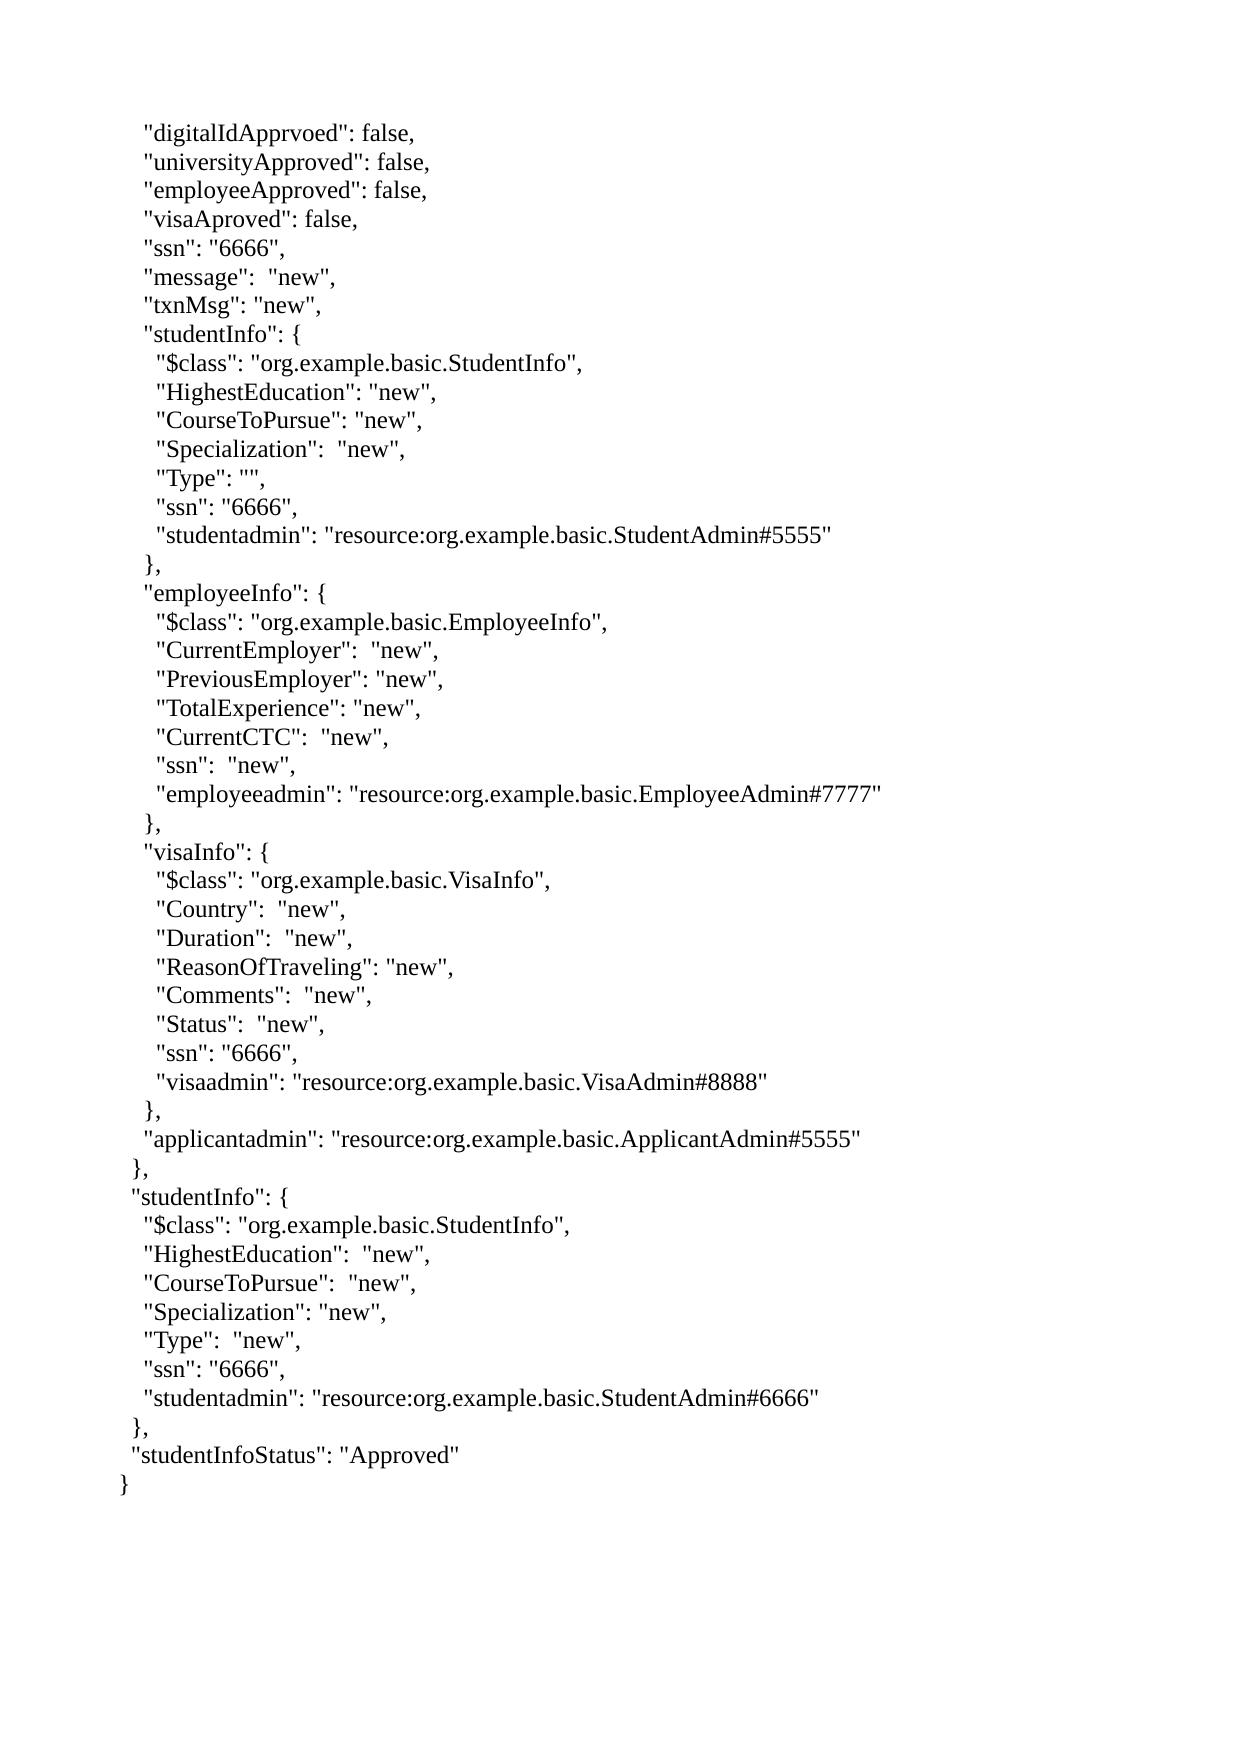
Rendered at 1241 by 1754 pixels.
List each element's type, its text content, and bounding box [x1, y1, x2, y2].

text "$class": "org.example.basic.VisaInfo", [118, 866, 1122, 894]
text }, [118, 1096, 1122, 1124]
text "studentInfo": { [118, 319, 1122, 348]
text "$class": "org.example.basic.EmployeeInfo", [118, 607, 1122, 636]
text "visaadmin": "resource:org.example.basic.VisaAdmin#8888" [118, 1067, 1122, 1096]
text "employeeadmin": "resource:org.example.basic.EmployeeAdmin#7777" [118, 779, 1122, 808]
text "studentInfo": { [118, 1182, 1122, 1211]
text "TotalExperience": "new", [118, 693, 1122, 722]
text "ssn": "new", [118, 751, 1122, 779]
text "Type": "", [118, 463, 1122, 492]
text "digitalIdApprvoed": false, [118, 118, 1122, 147]
text "PreviousEmployer": "new", [118, 664, 1122, 693]
text "Duration": "new", [118, 923, 1122, 952]
text }, [118, 808, 1122, 837]
text "applicantadmin": "resource:org.example.basic.ApplicantAdmin#5555" [118, 1124, 1122, 1153]
text "studentadmin": "resource:org.example.basic.StudentAdmin#5555" [118, 521, 1122, 549]
text "CurrentCTC": "new", [118, 722, 1122, 751]
text "CourseToPursue": "new", [118, 1268, 1122, 1297]
text "visaInfo": { [118, 837, 1122, 866]
text } [118, 1469, 1122, 1498]
text "HighestEducation": "new", [118, 377, 1122, 406]
text "ssn": "6666", [118, 492, 1122, 521]
text "Specialization": "new", [118, 434, 1122, 463]
text "ssn": "6666", [118, 1354, 1122, 1383]
text }, [118, 1153, 1122, 1182]
text "CurrentEmployer": "new", [118, 636, 1122, 664]
text "ReasonOfTraveling": "new", [118, 952, 1122, 981]
text "Comments": "new", [118, 981, 1122, 1009]
text "CourseToPursue": "new", [118, 406, 1122, 434]
text "employeeApproved": false, [118, 176, 1122, 204]
text "Specialization": "new", [118, 1297, 1122, 1326]
text "$class": "org.example.basic.StudentInfo", [118, 1211, 1122, 1239]
text "universityApproved": false, [118, 147, 1122, 176]
text "txnMsg": "new", [118, 291, 1122, 319]
text "Type": "new", [118, 1326, 1122, 1354]
text "visaAproved": false, [118, 204, 1122, 233]
text "ssn": "6666", [118, 233, 1122, 262]
text "Country": "new", [118, 894, 1122, 923]
text "ssn": "6666", [118, 1038, 1122, 1067]
text "Status": "new", [118, 1009, 1122, 1038]
text "HighestEducation": "new", [118, 1239, 1122, 1268]
text "$class": "org.example.basic.StudentInfo", [118, 348, 1122, 377]
text "studentadmin": "resource:org.example.basic.StudentAdmin#6666" [118, 1383, 1122, 1412]
text "employeeInfo": { [118, 578, 1122, 607]
text "studentInfoStatus": "Approved" [118, 1441, 1122, 1469]
text }, [118, 1412, 1122, 1441]
text "message": "new", [118, 262, 1122, 291]
text }, [118, 549, 1122, 578]
